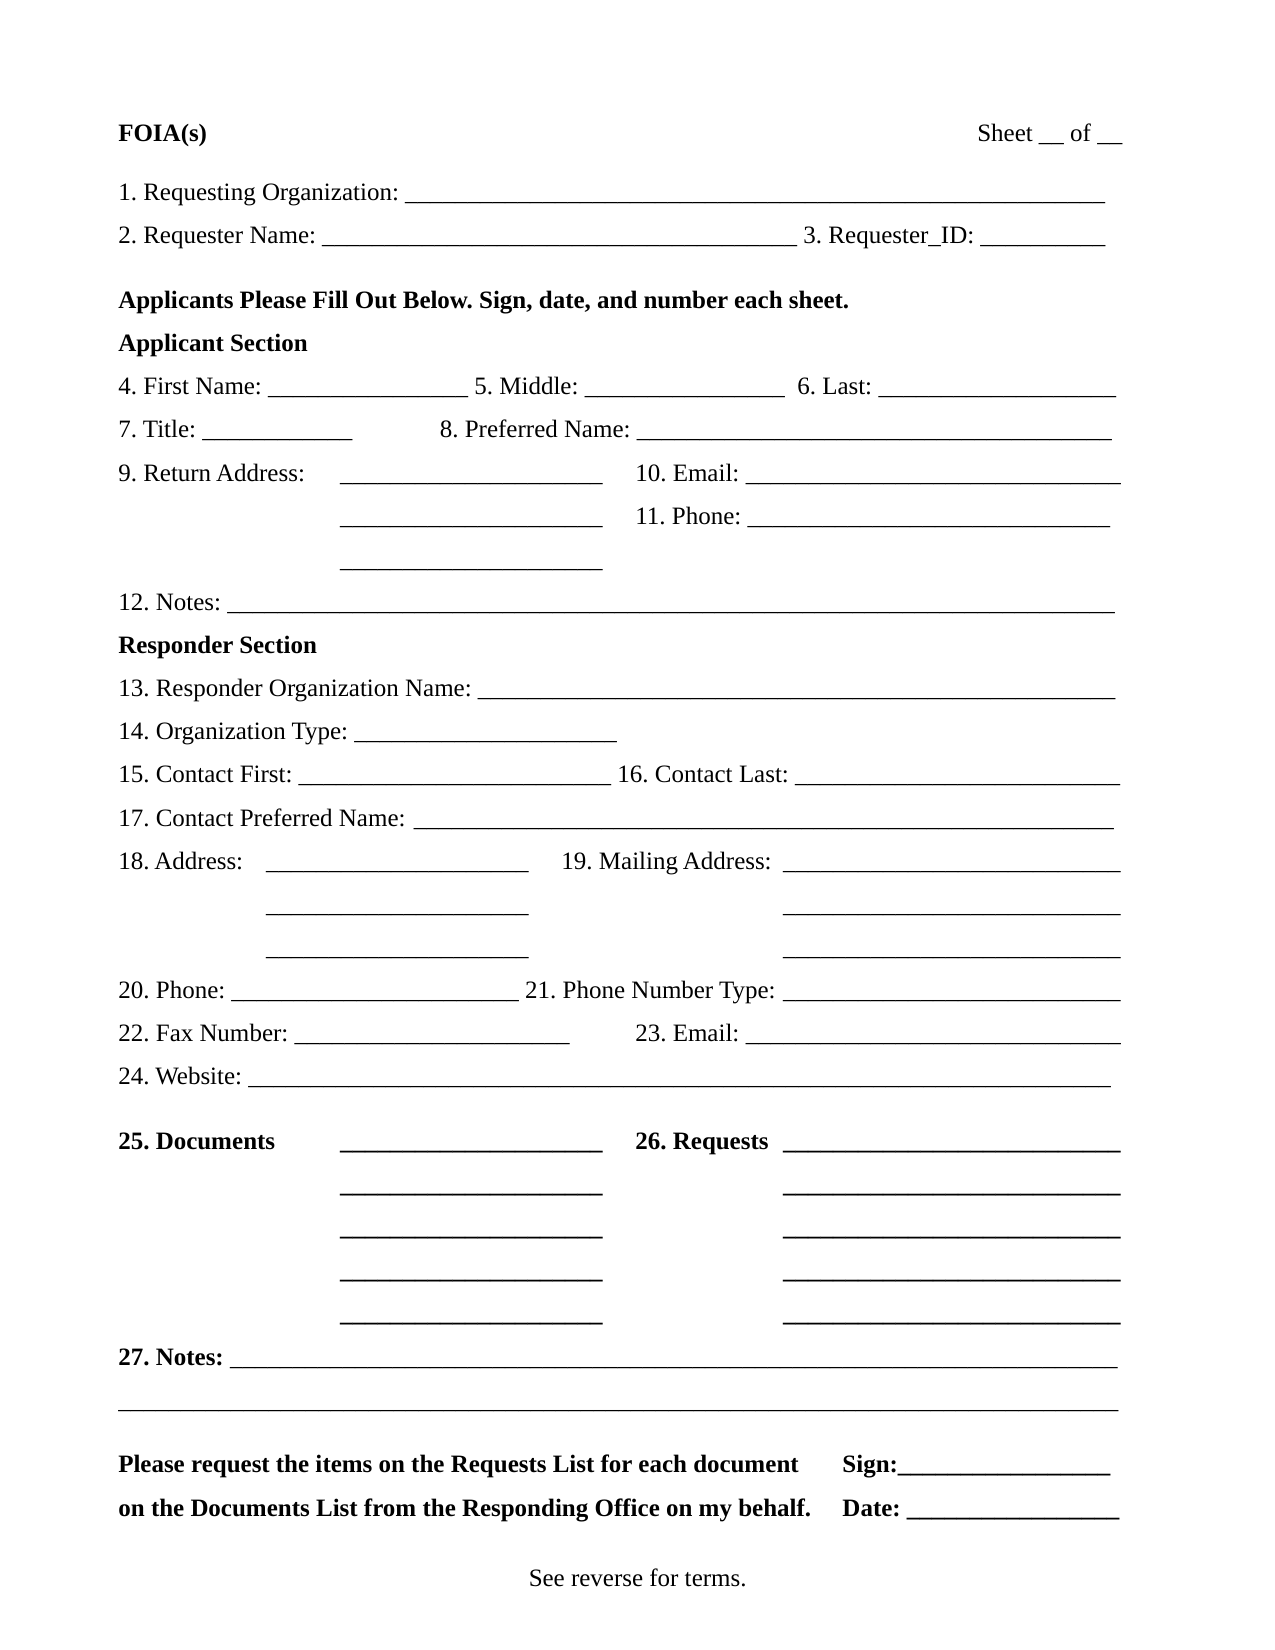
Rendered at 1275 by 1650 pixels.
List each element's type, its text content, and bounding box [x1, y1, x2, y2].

text 2. Requester Name: ______________________________________ 3. Requester_ID: __________ [118, 220, 1157, 249]
text _____________________ ___________________________ [118, 1169, 1157, 1198]
text 22. Fax Number: ______________________ 23. Email: ______________________________ [118, 1018, 1157, 1047]
text 14. Organization Type: _____________________ [118, 716, 1157, 745]
text _____________________ ___________________________ [118, 1298, 1157, 1327]
text on the Documents List from the Responding Office on my behalf. Date: _________________ [118, 1493, 1157, 1521]
text 15. Contact First: _________________________ 16. Contact Last: __________________________ [118, 759, 1157, 788]
text _____________________ 11. Phone: _____________________________ [118, 501, 1157, 529]
text 12. Notes: _______________________________________________________________________ [118, 587, 1157, 616]
text 1. Requesting Organization: ________________________________________________________ [118, 177, 1157, 206]
text Please request the items on the Requests List for each document Sign:_________________ [118, 1449, 1157, 1478]
text 25. Documents _____________________ 26. Requests ___________________________ [118, 1126, 1157, 1155]
text Responder Section [118, 630, 1157, 659]
text _____________________ ___________________________ [118, 1212, 1157, 1241]
text 24. Website: _____________________________________________________________________ [118, 1061, 1157, 1090]
text _____________________ ___________________________ [118, 1255, 1157, 1284]
text _____________________ ___________________________ [118, 932, 1157, 961]
text ________________________________________________________________________________ [118, 1385, 1157, 1413]
text 27. Notes: _______________________________________________________________________ [118, 1342, 1157, 1370]
text 18. Address: _____________________ 19. Mailing Address: ___________________________ [118, 846, 1157, 874]
text 13. Responder Organization Name: ___________________________________________________ [118, 673, 1157, 702]
text _____________________ ___________________________ [118, 889, 1157, 918]
text 4. First Name: ________________ 5. Middle: ________________ 6. Last: ___________________ [118, 371, 1157, 400]
text _____________________ [118, 544, 1157, 573]
text Applicants Please Fill Out Below. Sign, date, and number each sheet. Applicant Section [118, 285, 1157, 357]
text 9. Return Address: _____________________ 10. Email: ______________________________ [118, 458, 1157, 486]
text 20. Phone: _______________________ 21. Phone Number Type: ___________________________ [118, 975, 1157, 1004]
text 17. Contact Preferred Name: ________________________________________________________ [118, 803, 1157, 831]
text 7. Title: ____________ 8. Preferred Name: ______________________________________ [118, 414, 1157, 443]
